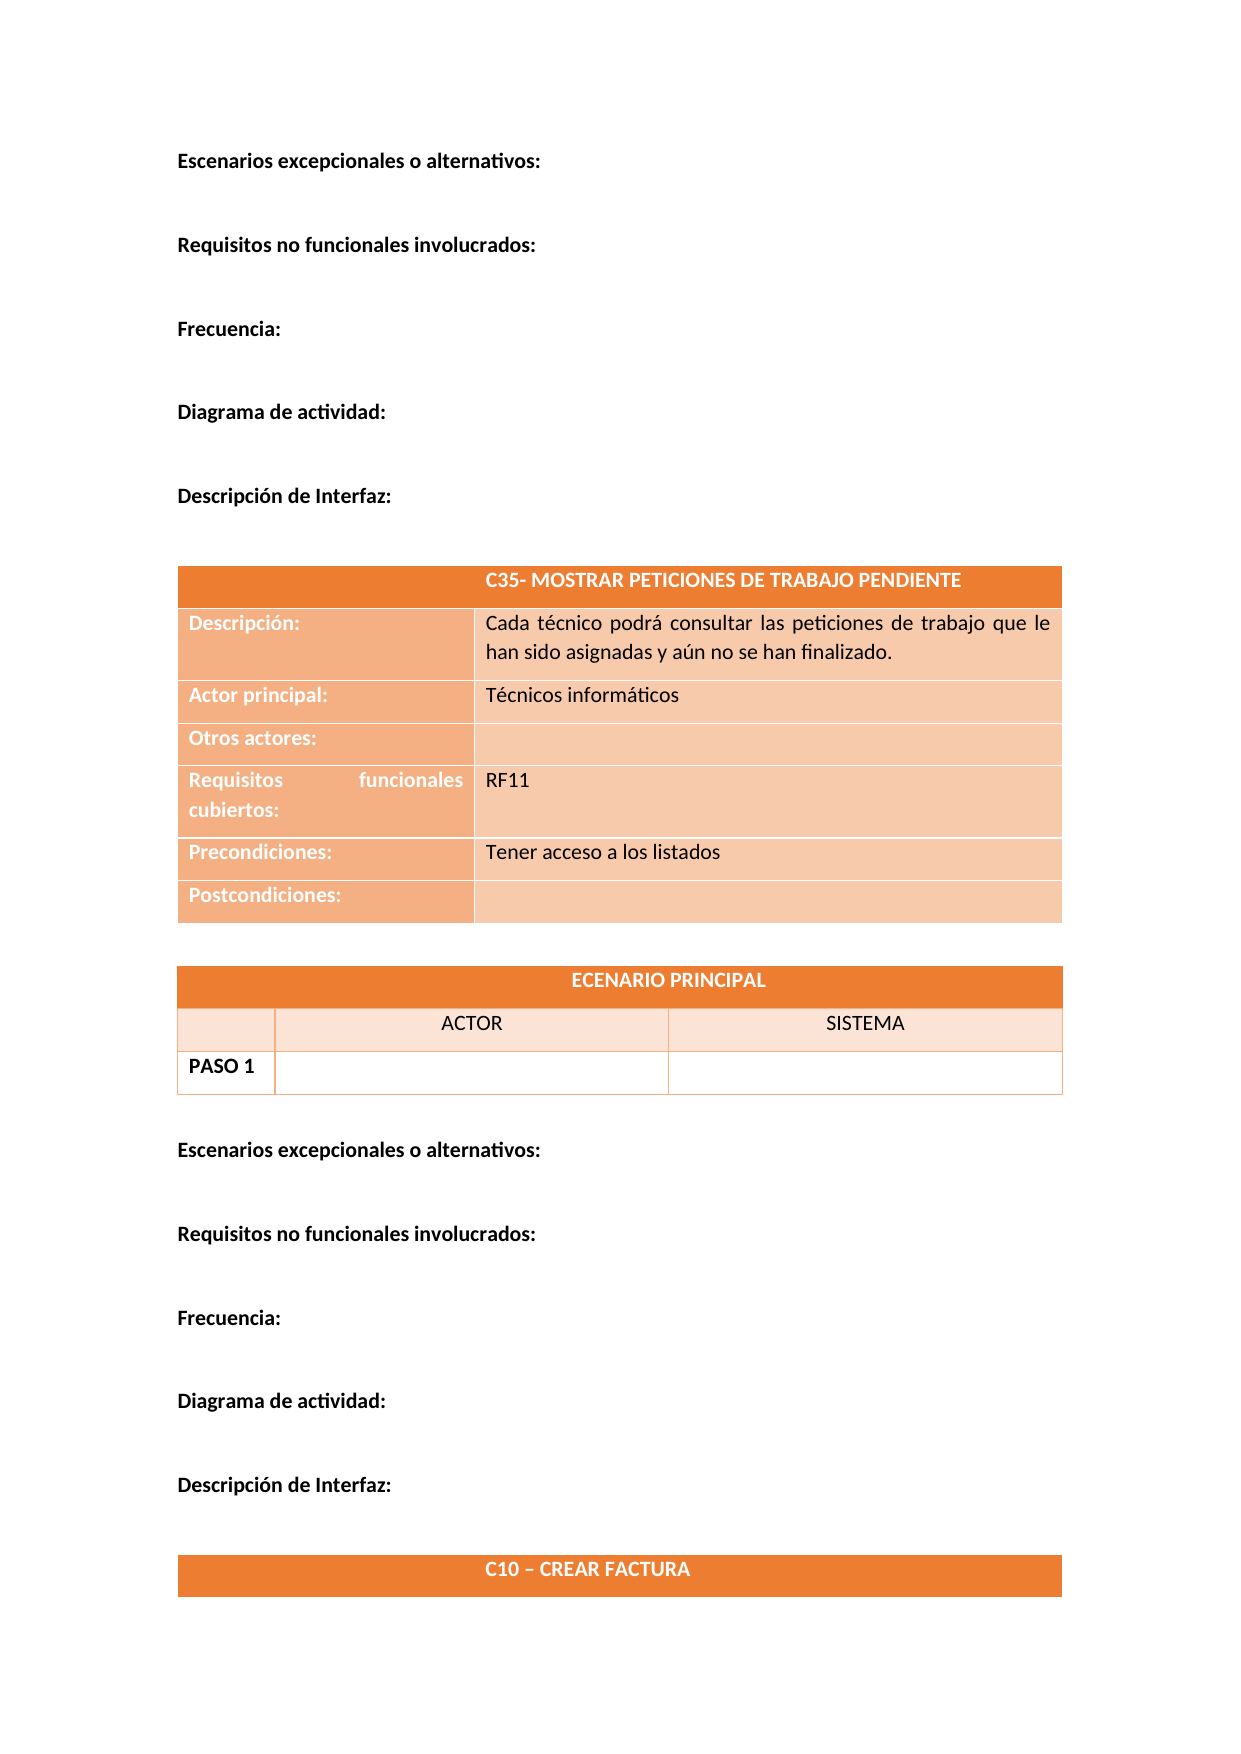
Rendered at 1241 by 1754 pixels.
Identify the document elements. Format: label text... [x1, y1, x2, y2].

text Escenarios excepcionales o alternativos: [177, 148, 1063, 174]
table_cell Técnicos informáticos [475, 681, 1062, 723]
text Frecuencia: [177, 1304, 1063, 1330]
text Requisitos no funcionales involucrados: [177, 1220, 1063, 1247]
table_cell Descripción: [178, 609, 474, 680]
table_cell Postcondiciones: [178, 881, 474, 923]
text Diagrama de actividad: [177, 398, 1063, 425]
table_cell Actor principal: [178, 681, 474, 723]
text Diagrama de actividad: [177, 1387, 1063, 1414]
table_cell Precondiciones: [178, 839, 474, 880]
table_cell SISTEMA [669, 1009, 1062, 1051]
table_cell [475, 881, 1062, 923]
text Requisitos no funcionales involucrados: [177, 231, 1063, 258]
text Descripción de Interfaz: [177, 1471, 1063, 1497]
table_header ECENARIO PRINCIPAL [275, 967, 1062, 1008]
text Frecuencia: [177, 315, 1063, 341]
table_header C35- MOSTRAR PETICIONES DE TRABAJO PENDIENTE [474, 566, 1062, 608]
table_cell Cada técnico podrá consultar las peticiones de trabajo que le han sido asignadas y aún no se han finalizado. [475, 609, 1062, 680]
text Escenarios excepcionales o alternativos: [177, 1137, 1063, 1163]
table_cell [669, 1052, 1062, 1094]
table_cell PASO 1 [178, 1052, 274, 1094]
table_cell RF11 [475, 766, 1062, 837]
table_header [178, 967, 275, 1008]
table_cell Otros actores: [178, 724, 474, 765]
table_header [178, 566, 474, 608]
table_header C10 – CREAR FACTURA [474, 1555, 1062, 1597]
table_cell [178, 1009, 274, 1051]
table_cell ACTOR [276, 1009, 668, 1051]
table_header [178, 1555, 474, 1597]
table_cell [276, 1052, 668, 1094]
table_cell Tener acceso a los listados [475, 839, 1062, 880]
text Descripción de Interfaz: [177, 482, 1063, 508]
table_cell [475, 724, 1062, 765]
table_cell Requisitos funcionales cubiertos: [178, 766, 474, 837]
